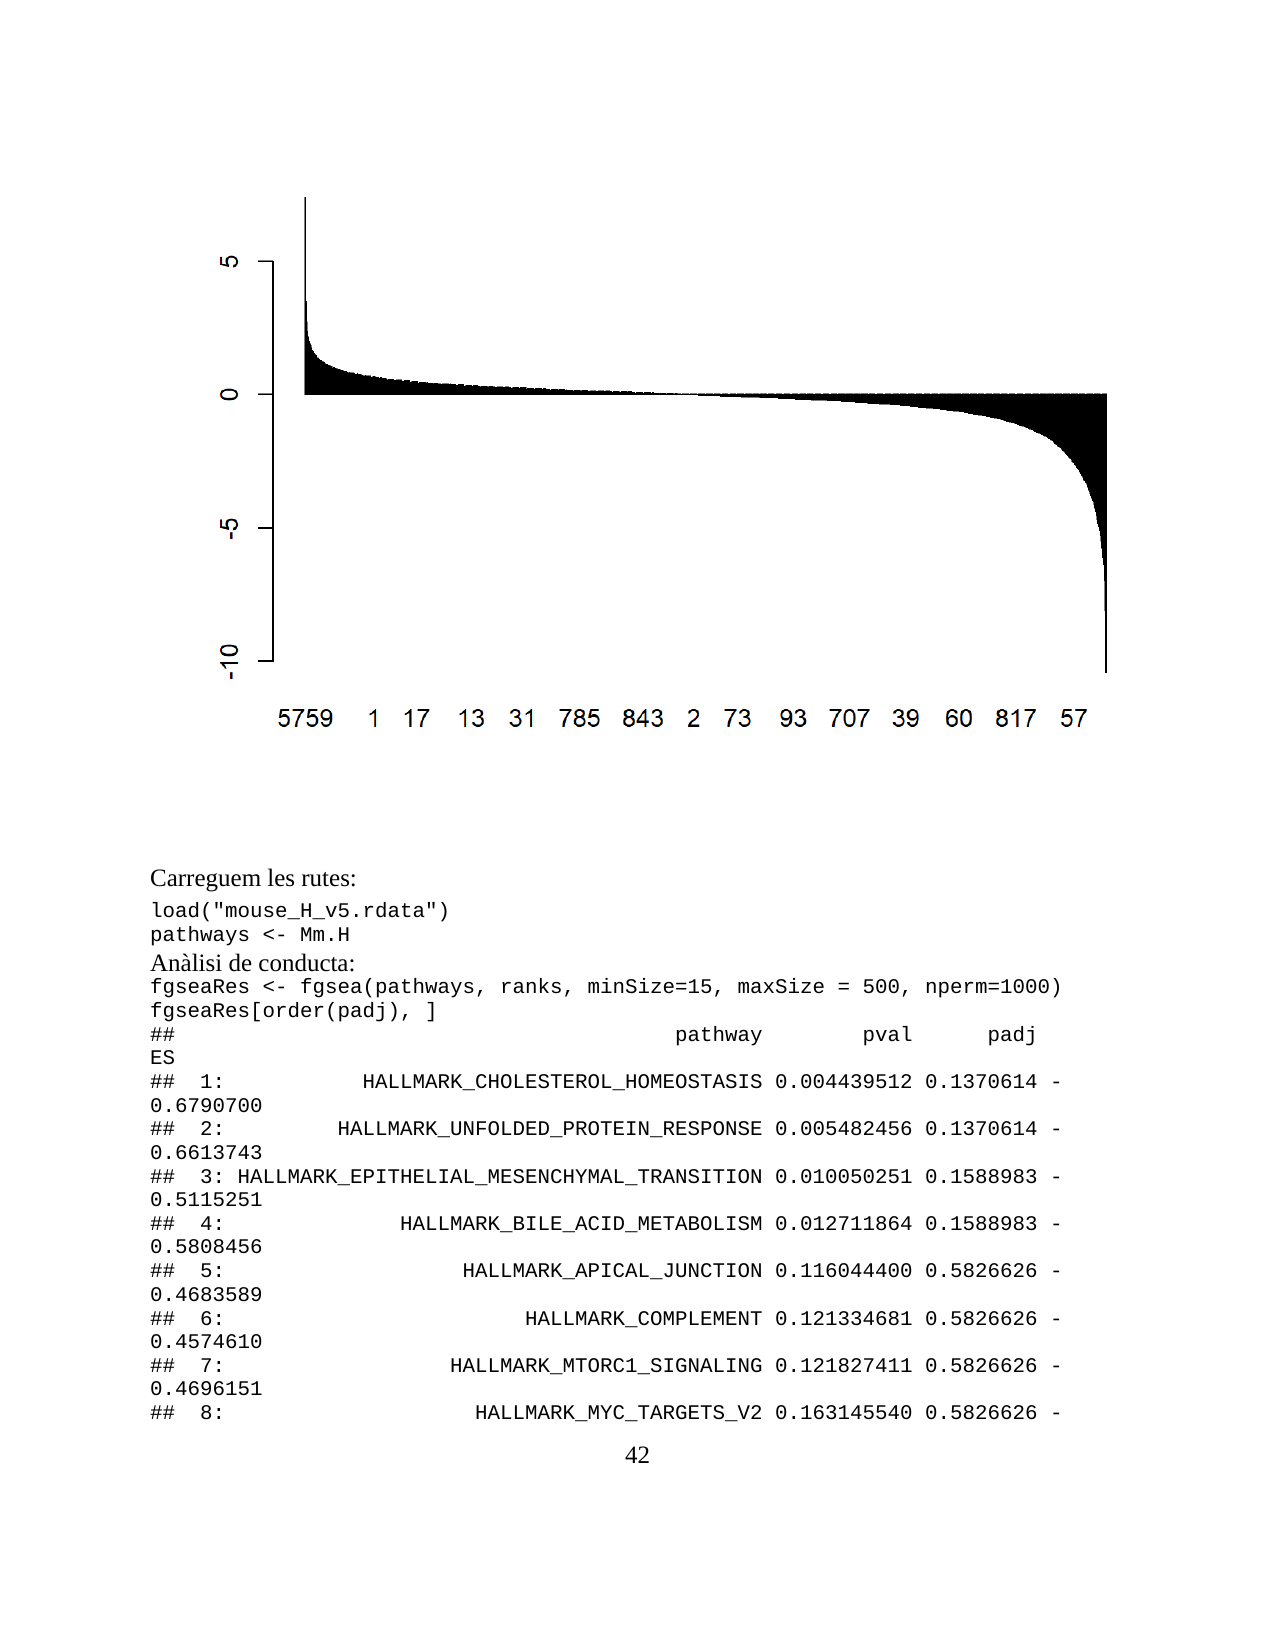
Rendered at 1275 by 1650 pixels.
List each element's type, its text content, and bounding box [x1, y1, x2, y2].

text ## 4: HALLMARK_BILE_ACID_METABOLISM 0.012711864 0.1588983 -0.5808456 [150, 1213, 1125, 1260]
text ## 7: HALLMARK_MTORC1_SIGNALING 0.121827411 0.5826626 -0.4696151 [150, 1355, 1125, 1402]
text ## 5: HALLMARK_APICAL_JUNCTION 0.116044400 0.5826626 -0.4683589 [150, 1260, 1125, 1307]
text fgseaRes <- fgsea(pathways, ranks, minSize=15, maxSize = 500, nperm=1000) [150, 976, 1125, 1000]
text load("mouse_H_v5.rdata") [150, 900, 1125, 924]
text ## 6: HALLMARK_COMPLEMENT 0.121334681 0.5826626 -0.4574610 [150, 1307, 1125, 1355]
text ## 8: HALLMARK_MYC_TARGETS_V2 0.163145540 0.5826626 [150, 1402, 1125, 1426]
text ## 2: HALLMARK_UNFOLDED_PROTEIN_RESPONSE 0.005482456 0.1370614 -0.6613743 [150, 1118, 1125, 1166]
text pathways <- Mm.H [150, 924, 1125, 948]
text ## 1: HALLMARK_CHOLESTEROL_HOMEOSTASIS 0.004439512 0.1370614 -0.6790700 [150, 1071, 1125, 1118]
text Carreguem les rutes: [150, 863, 1125, 891]
text fgseaRes[order(padj), ] [150, 1000, 1125, 1024]
text ## pathway pval padj ES [150, 1024, 1125, 1071]
text Anàlisi de conducta: [150, 948, 1125, 976]
text ## 3: HALLMARK_EPITHELIAL_MESENCHYMAL_TRANSITION 0.010050251 0.1588983 -0.5115251 [150, 1166, 1125, 1213]
